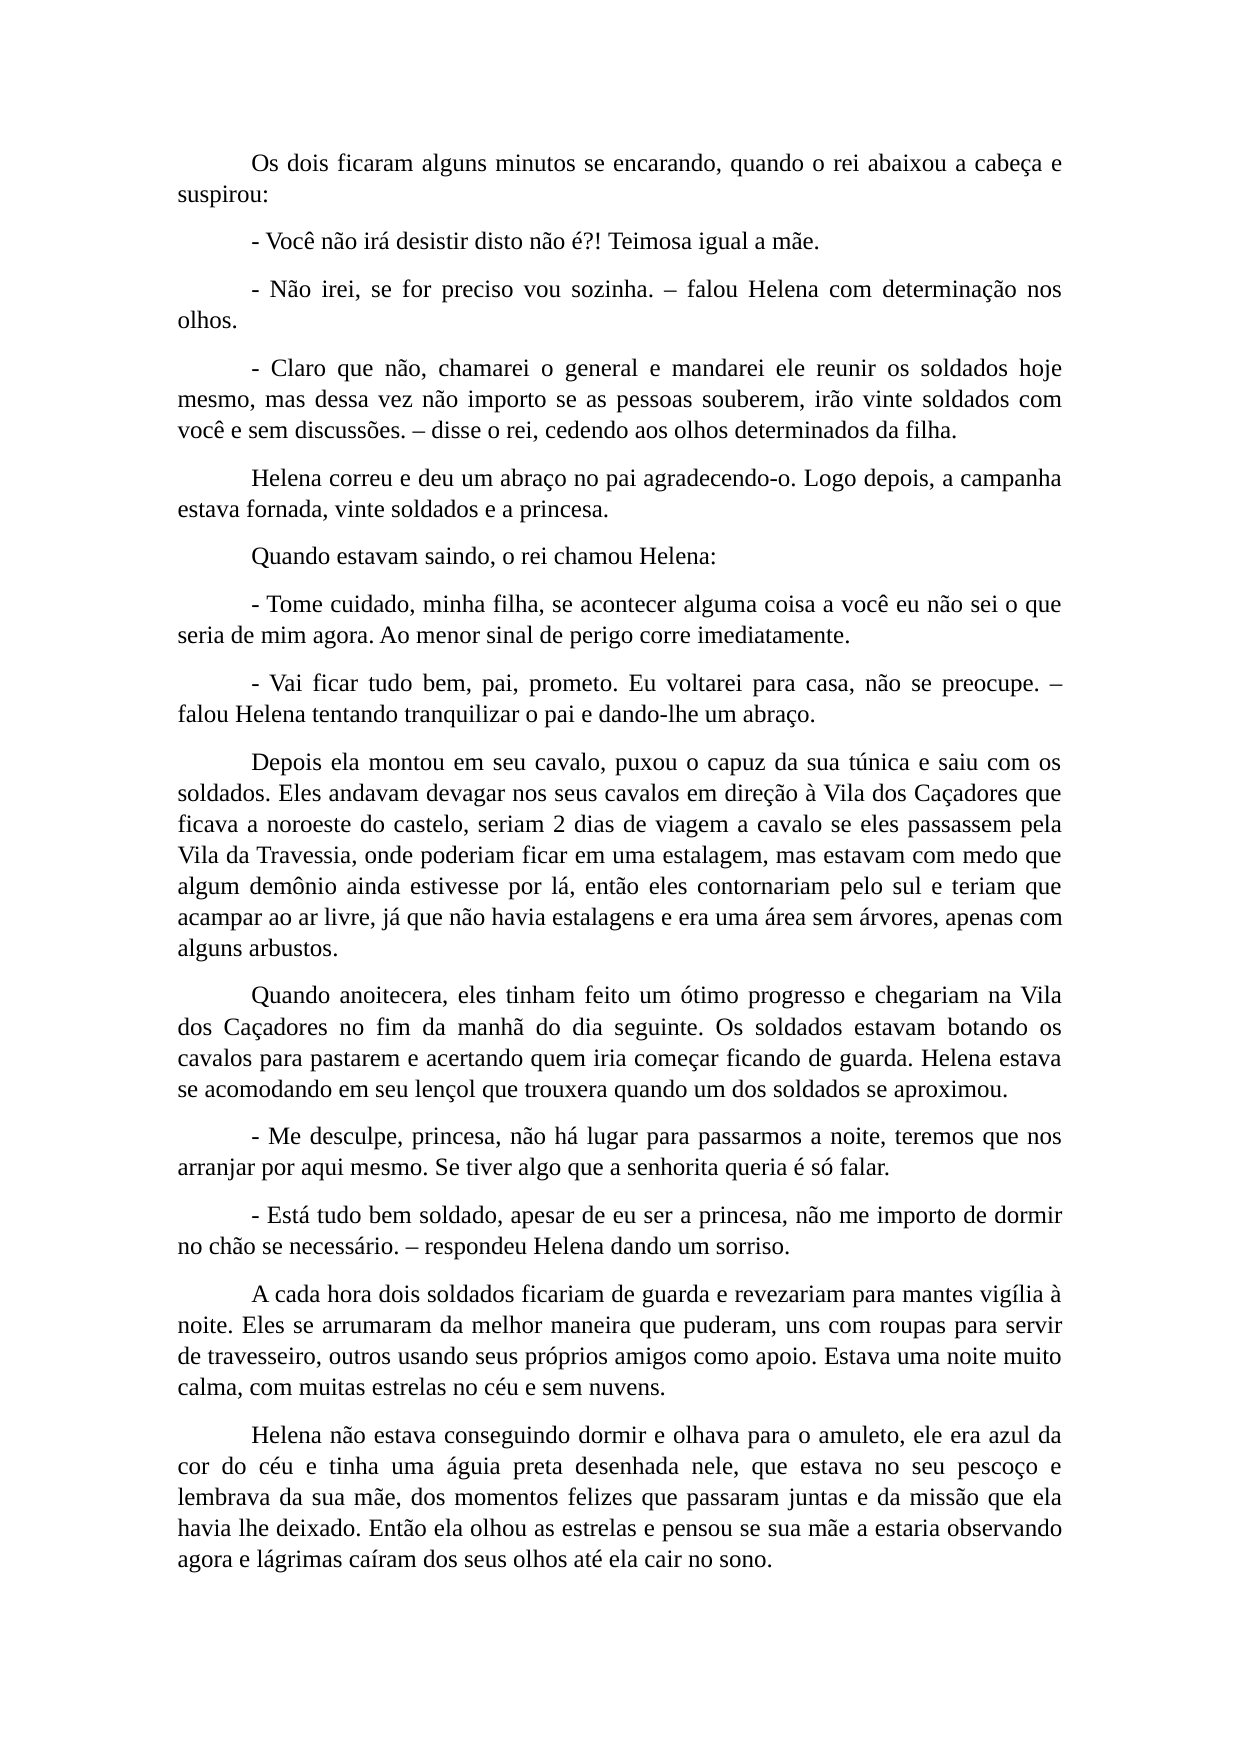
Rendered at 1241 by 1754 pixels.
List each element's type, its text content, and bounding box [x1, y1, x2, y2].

text A cada hora dois soldados ficariam de guarda e revezariam para mantes vigília à noite. Eles se arrumaram da melhor maneira que puderam, uns com roupas para servir de travesseiro, outros usando seus próprios amigos como apoio. Estava uma noite muito calma, com muitas estrelas no céu e sem nuvens. [177, 1279, 1063, 1401]
text - Me desculpe, princesa, não há lugar para passarmos a noite, teremos que nos arranjar por aqui mesmo. Se tiver algo que a senhorita queria é só falar. [177, 1121, 1063, 1181]
text - Você não irá desistir disto não é?! Teimosa igual a mãe. [177, 226, 1063, 255]
text - Tome cuidado, minha filha, se acontecer alguma coisa a você eu não sei o que seria de mim agora. Ao menor sinal de perigo corre imediatamente. [177, 589, 1063, 649]
text Quando anoitecera, eles tinham feito um ótimo progresso e chegariam na Vila dos Caçadores no fim da manhã do dia seguinte. Os soldados estavam botando os cavalos para pastarem e acertando quem iria começar ficando de guarda. Helena estava se acomodando em seu lençol que trouxera quando um dos soldados se aproximou. [177, 981, 1063, 1102]
text Quando estavam saindo, o rei chamou Helena: [177, 541, 1063, 570]
text Depois ela montou em seu cavalo, puxou o capuz da sua túnica e saiu com os soldados. Eles andavam devagar nos seus cavalos em direção à Vila dos Caçadores que ficava a noroeste do castelo, seriam 2 dias de viagem a cavalo se eles passassem pela Vila da Travessia, onde poderiam ficar em uma estalagem, mas estavam com medo que algum demônio ainda estivesse por lá, então eles contornariam pelo sul e teriam que acampar ao ar livre, já que não havia estalagens e era uma área sem árvores, apenas com alguns arbustos. [177, 747, 1063, 962]
text - Claro que não, chamarei o general e mandarei ele reunir os soldados hoje mesmo, mas dessa vez não importo se as pessoas souberem, irão vinte soldados com você e sem discussões. – disse o rei, cedendo aos olhos determinados da filha. [177, 353, 1063, 444]
text - Vai ficar tudo bem, pai, prometo. Eu voltarei para casa, não se preocupe. – falou Helena tentando tranquilizar o pai e dando-lhe um abraço. [177, 668, 1063, 728]
text Os dois ficaram alguns minutos se encarando, quando o rei abaixou a cabeça e suspirou: [177, 148, 1063, 207]
text - Está tudo bem soldado, apesar de eu ser a princesa, não me importo de dormir no chão se necessário. – respondeu Helena dando um sorriso. [177, 1200, 1063, 1260]
text Helena correu e deu um abraço no pai agradecendo-o. Logo depois, a campanha estava fornada, vinte soldados e a princesa. [177, 463, 1063, 522]
text - Não irei, se for preciso vou sozinha. – falou Helena com determinação nos olhos. [177, 274, 1063, 334]
text Helena não estava conseguindo dormir e olhava para o amuleto, ele era azul da cor do céu e tinha uma águia preta desenhada nele, que estava no seu pescoço e lembrava da sua mãe, dos momentos felizes que passaram juntas e da missão que ela havia lhe deixado. Então ela olhou as estrelas e pensou se sua mãe a estaria observando agora e lágrimas caíram dos seus olhos até ela cair no sono. [177, 1420, 1063, 1573]
